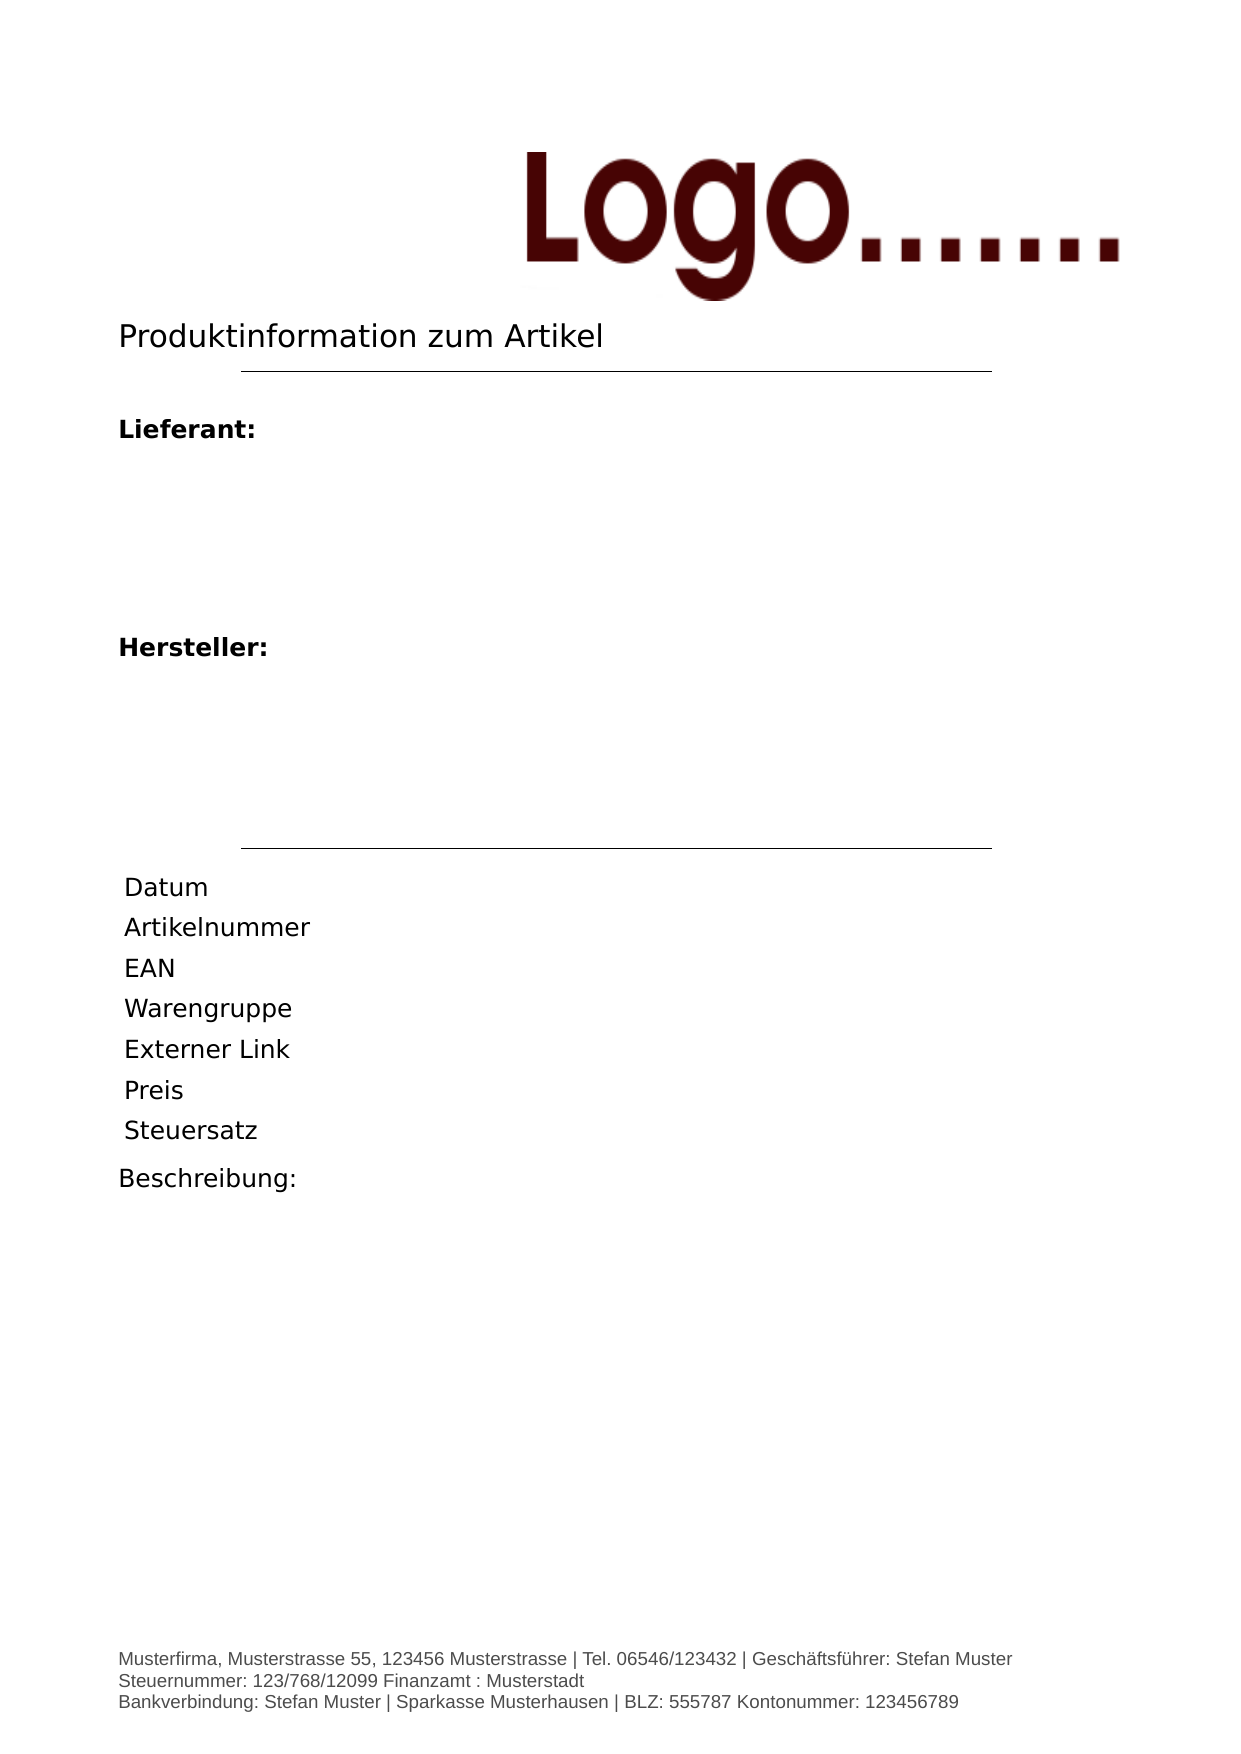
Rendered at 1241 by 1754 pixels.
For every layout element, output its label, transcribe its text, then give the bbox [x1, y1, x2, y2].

text Hersteller: [118, 634, 1152, 663]
table_header [503, 867, 1152, 908]
table_header Produktinformation zum Artikel [118, 319, 611, 386]
table_cell Externer Link [118, 1030, 503, 1070]
table_cell [503, 989, 530, 1029]
table_cell EAN [118, 948, 503, 989]
text Beschreibung: [118, 1164, 1152, 1193]
table_cell [1102, 1070, 1152, 1111]
table_cell [503, 1030, 530, 1070]
table_cell [503, 908, 530, 948]
picture [520, 152, 1140, 301]
table_cell [990, 444, 1151, 502]
table_cell [611, 386, 1151, 444]
table_header [611, 319, 1151, 386]
table_cell [1102, 989, 1152, 1029]
table_cell Artikelnummer [118, 908, 503, 948]
table_cell Lieferant: [118, 386, 611, 439]
table_cell [1102, 908, 1152, 948]
table_header Datum [118, 867, 503, 908]
table_cell [503, 948, 530, 989]
table_cell [1102, 1030, 1152, 1070]
table_cell Preis [118, 1070, 503, 1111]
table_cell Warengruppe [118, 989, 503, 1029]
table_cell [503, 1070, 530, 1111]
table_cell [1102, 1111, 1152, 1151]
table_cell Steuersatz [118, 1111, 503, 1151]
table_cell [503, 1111, 530, 1151]
table_cell [1102, 948, 1152, 989]
